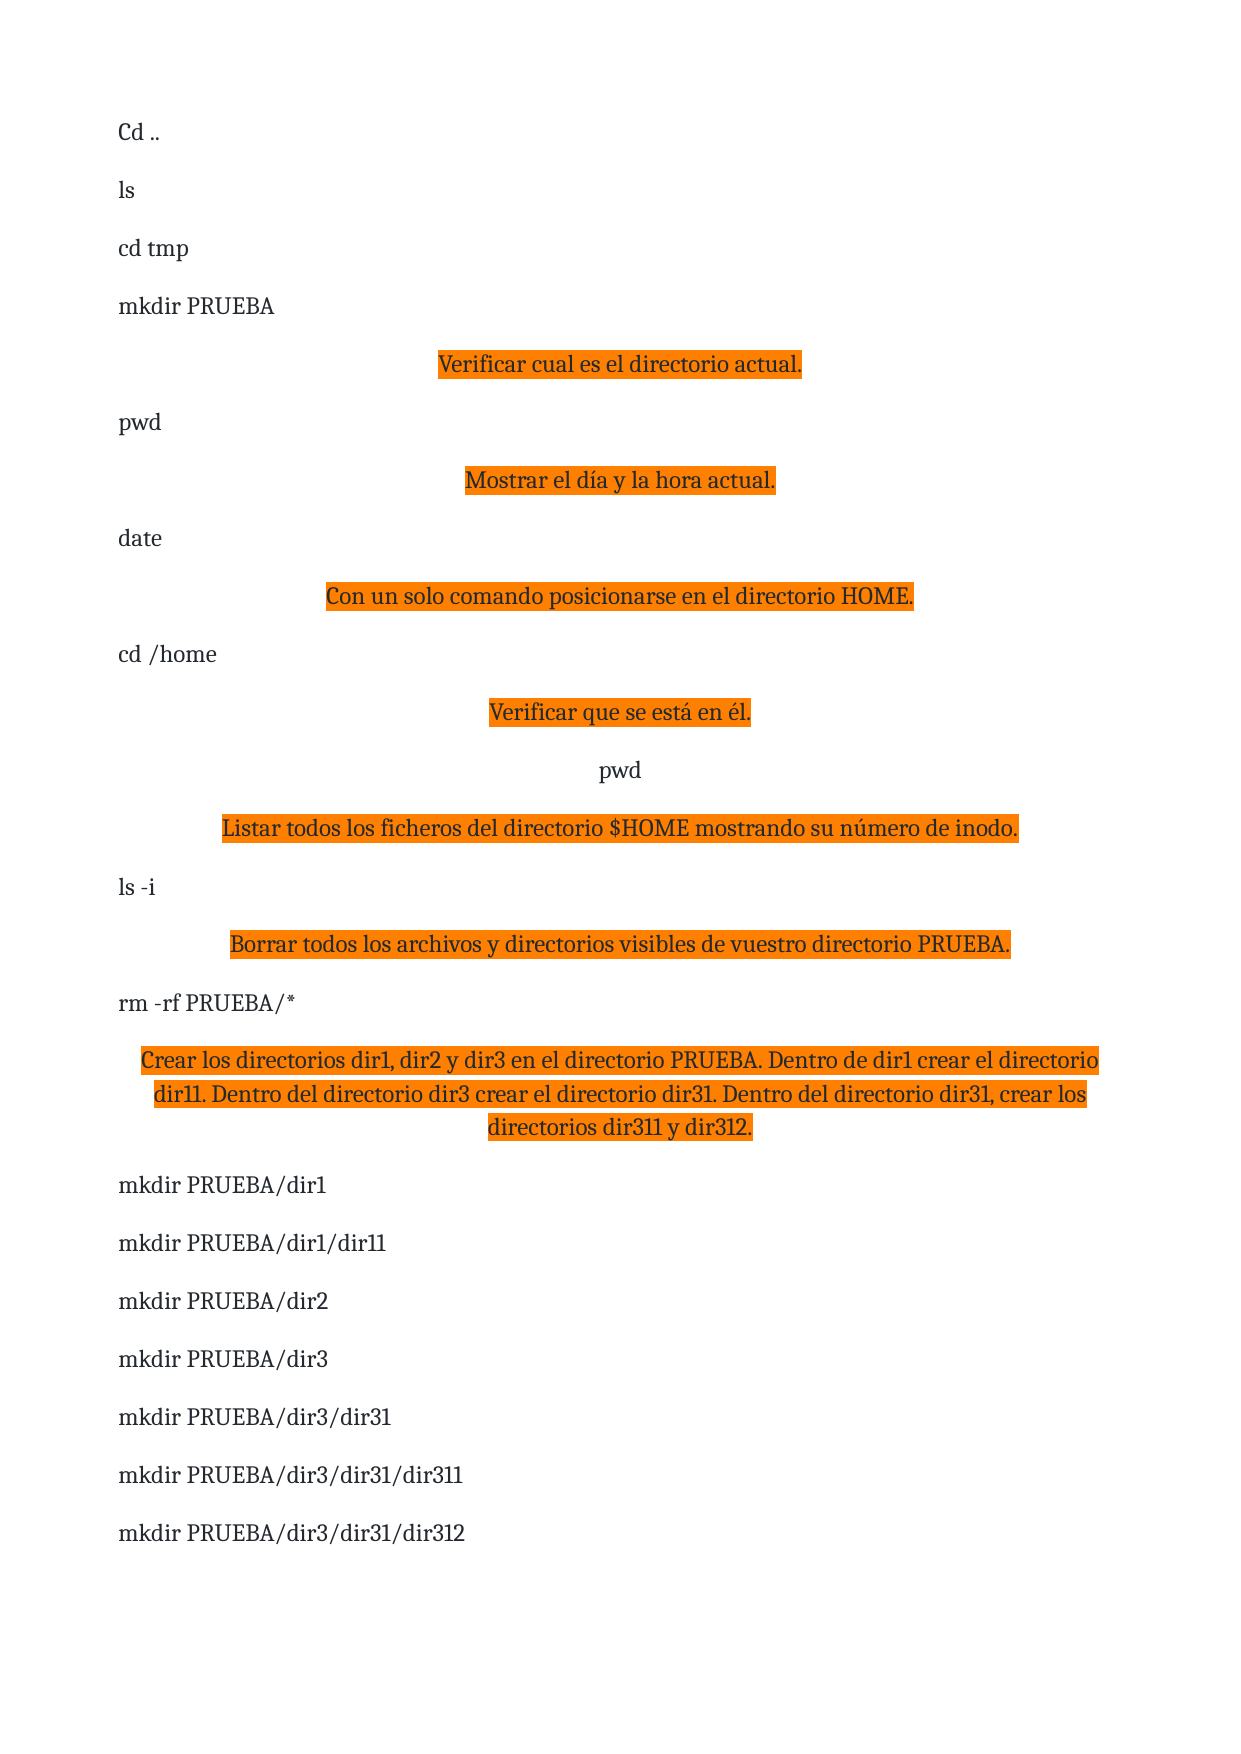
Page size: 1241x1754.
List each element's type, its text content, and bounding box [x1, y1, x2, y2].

text Borrar todos los archivos y directorios visibles de vuestro directorio PRUEBA. [118, 930, 1122, 959]
text mkdir PRUEBA/dir3 [118, 1344, 1122, 1373]
text ls -i [118, 872, 1122, 901]
text Crear los directorios dir1, dir2 y dir3 en el directorio PRUEBA. Dentro de dir1 crear el directorio dir11. Dentro del directorio dir3 crear el directorio dir31. Dentro del directorio dir31, crear los directorios dir311 y dir312. [118, 1046, 1122, 1141]
text mkdir PRUEBA/dir3/dir31 [118, 1403, 1122, 1431]
text Verificar cual es el directorio actual. [118, 350, 1122, 379]
text mkdir PRUEBA [118, 292, 1122, 321]
text mkdir PRUEBA/dir2 [118, 1287, 1122, 1315]
text Mostrar el día y la hora actual. [118, 466, 1122, 495]
text Verificar que se está en él. [118, 698, 1122, 727]
text Listar todos los ficheros del directorio $HOME mostrando su número de inodo. [118, 814, 1122, 843]
text mkdir PRUEBA/dir1 [118, 1171, 1122, 1199]
text cd tmp [118, 234, 1122, 263]
text pwd [118, 756, 1122, 785]
text date [118, 524, 1122, 553]
text mkdir PRUEBA/dir3/dir31/dir312 [118, 1519, 1122, 1547]
text mkdir PRUEBA/dir1/dir11 [118, 1228, 1122, 1257]
text cd /home [118, 640, 1122, 669]
text rm -rf PRUEBA/* [118, 988, 1122, 1017]
text pwd [118, 408, 1122, 437]
text mkdir PRUEBA/dir3/dir31/dir311 [118, 1461, 1122, 1489]
text Con un solo comando posicionarse en el directorio HOME. [118, 582, 1122, 611]
text Cd .. [118, 118, 1122, 147]
text ls [118, 176, 1122, 205]
